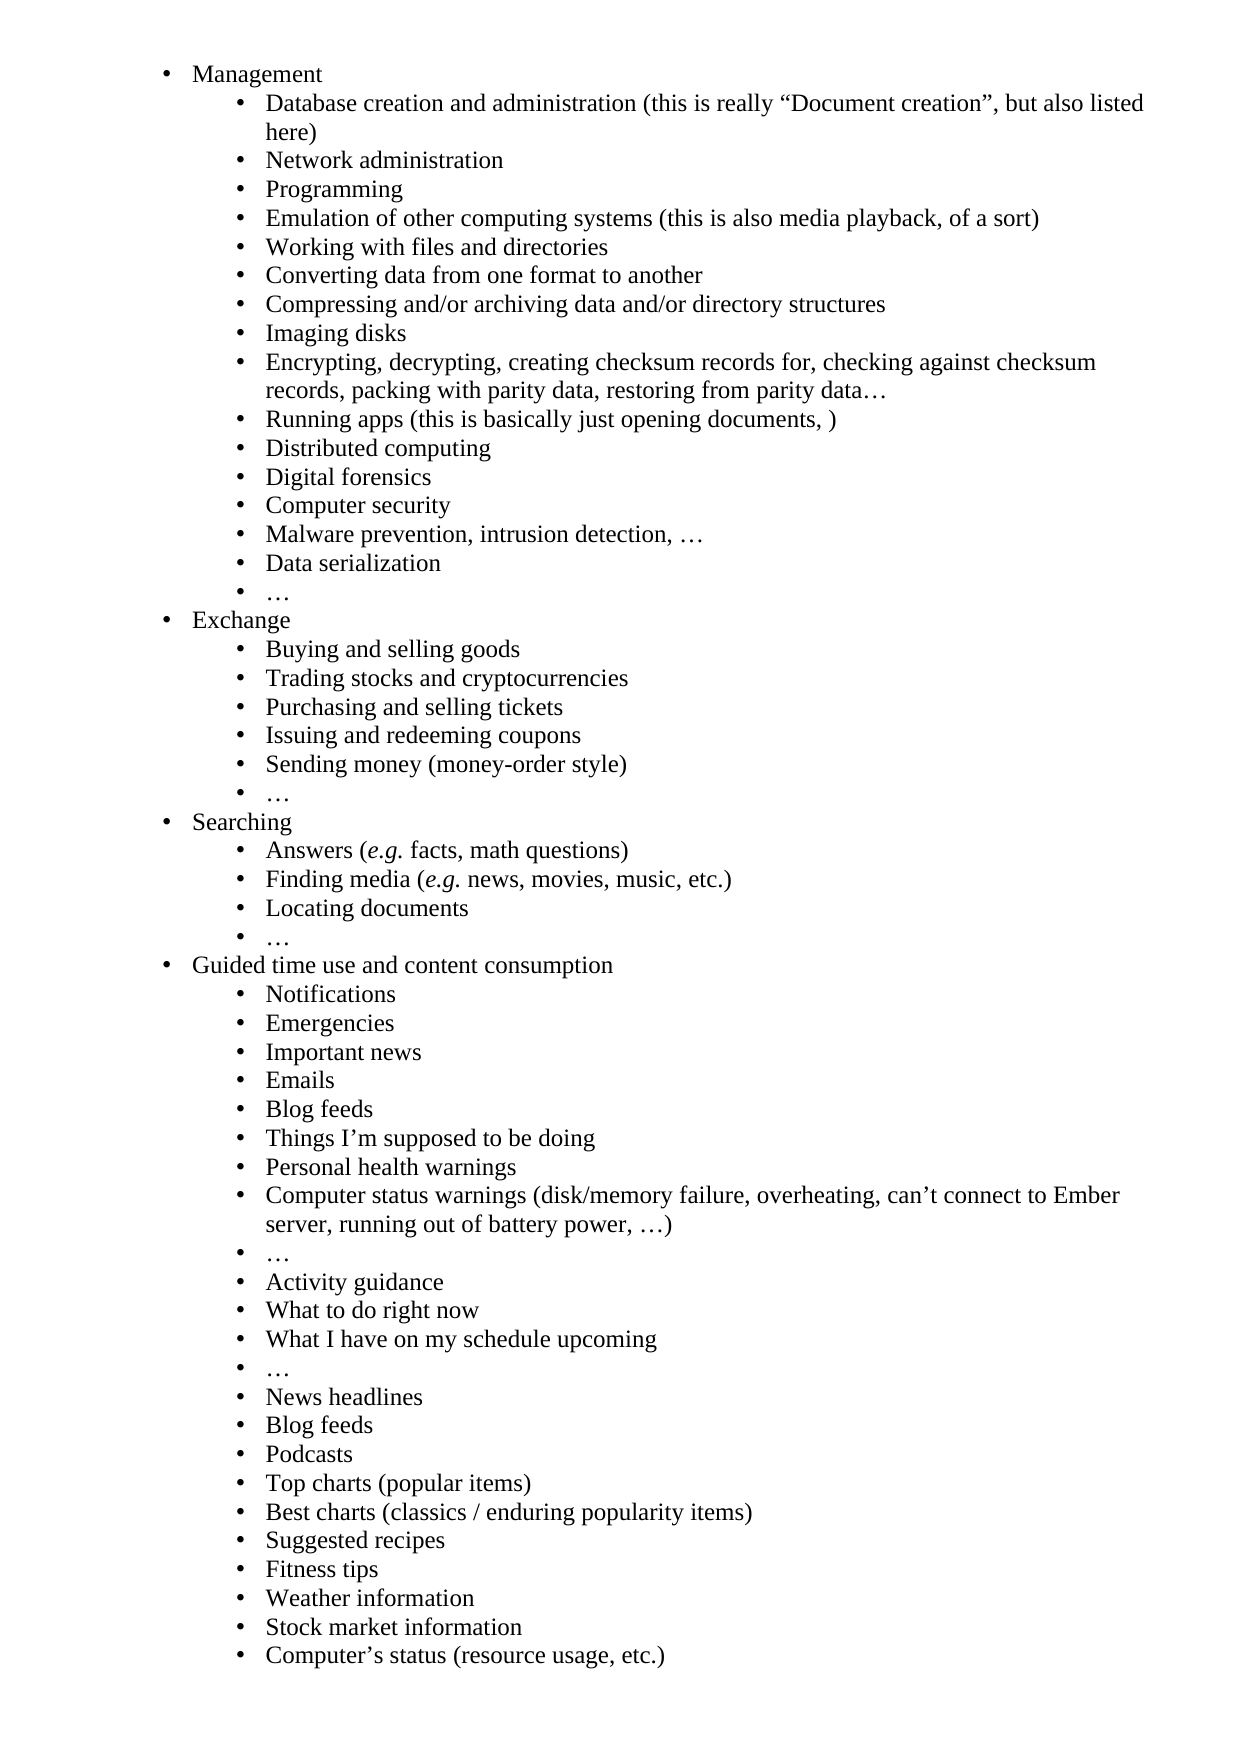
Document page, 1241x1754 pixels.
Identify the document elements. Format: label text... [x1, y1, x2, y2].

list Activity guidance [236, 1267, 1181, 1295]
list Network administration [236, 145, 1181, 174]
list Suggested recipes [236, 1525, 1181, 1554]
list Stock market information [236, 1612, 1181, 1640]
list Fitness tips [236, 1554, 1181, 1583]
list … [236, 577, 1181, 605]
list Locating documents [236, 893, 1181, 922]
list Notifications [236, 979, 1181, 1008]
list Computer security [236, 490, 1181, 519]
list Emails [236, 1065, 1181, 1094]
list Digital forensics [236, 462, 1181, 490]
list Data serialization [236, 548, 1181, 577]
list Buying and selling goods [236, 634, 1181, 663]
list Emergencies [236, 1008, 1181, 1037]
list Trading stocks and cryptocurrencies [236, 663, 1181, 692]
list Encrypting, decrypting, creating checksum records for, checking against checksum records, packing with parity data, restoring from parity data… [236, 347, 1181, 404]
list Purchasing and selling tickets [236, 692, 1181, 720]
list Working with files and directories [236, 232, 1181, 260]
list Blog feeds [236, 1410, 1181, 1439]
list Blog feeds [236, 1094, 1181, 1123]
list What I have on my schedule upcoming [236, 1324, 1181, 1353]
list Answers (e.g. facts, math questions) [236, 835, 1181, 864]
list Computer status warnings (disk/memory failure, overheating, can’t connect to Ember server, running out of battery power, …) [236, 1180, 1181, 1238]
list Guided time use and content consumption [162, 950, 1181, 979]
list … [236, 1238, 1181, 1267]
list Compressing and/or archiving data and/or directory structures [236, 289, 1181, 318]
list Programming [236, 174, 1181, 203]
list Management [162, 59, 1181, 88]
list … [236, 1353, 1181, 1382]
list Best charts (classics / enduring popularity items) [236, 1497, 1181, 1525]
list Things I’m supposed to be doing [236, 1123, 1181, 1152]
list … [236, 778, 1181, 807]
list Converting data from one format to another [236, 260, 1181, 289]
list Distributed computing [236, 433, 1181, 462]
list Weather information [236, 1583, 1181, 1612]
list Top charts (popular items) [236, 1468, 1181, 1497]
list Searching [162, 807, 1181, 835]
list … [236, 922, 1181, 950]
list What to do right now [236, 1295, 1181, 1324]
list Issuing and redeeming coupons [236, 720, 1181, 749]
list Emulation of other computing systems (this is also media playback, of a sort) [236, 203, 1181, 232]
list Database creation and administration (this is really “Document creation”, but also listed here) [236, 88, 1181, 145]
list Podcasts [236, 1439, 1181, 1468]
list Important news [236, 1037, 1181, 1065]
list Malware prevention, intrusion detection, … [236, 519, 1181, 548]
list Sending money (money-order style) [236, 749, 1181, 778]
list Running apps (this is basically just opening documents, ) [236, 404, 1181, 433]
list Finding media (e.g. news, movies, music, etc.) [236, 864, 1181, 893]
list News headlines [236, 1382, 1181, 1410]
list Computer’s status (resource usage, etc.) [236, 1640, 1181, 1669]
list Imaging disks [236, 318, 1181, 347]
list Personal health warnings [236, 1152, 1181, 1180]
list Exchange [162, 605, 1181, 634]
